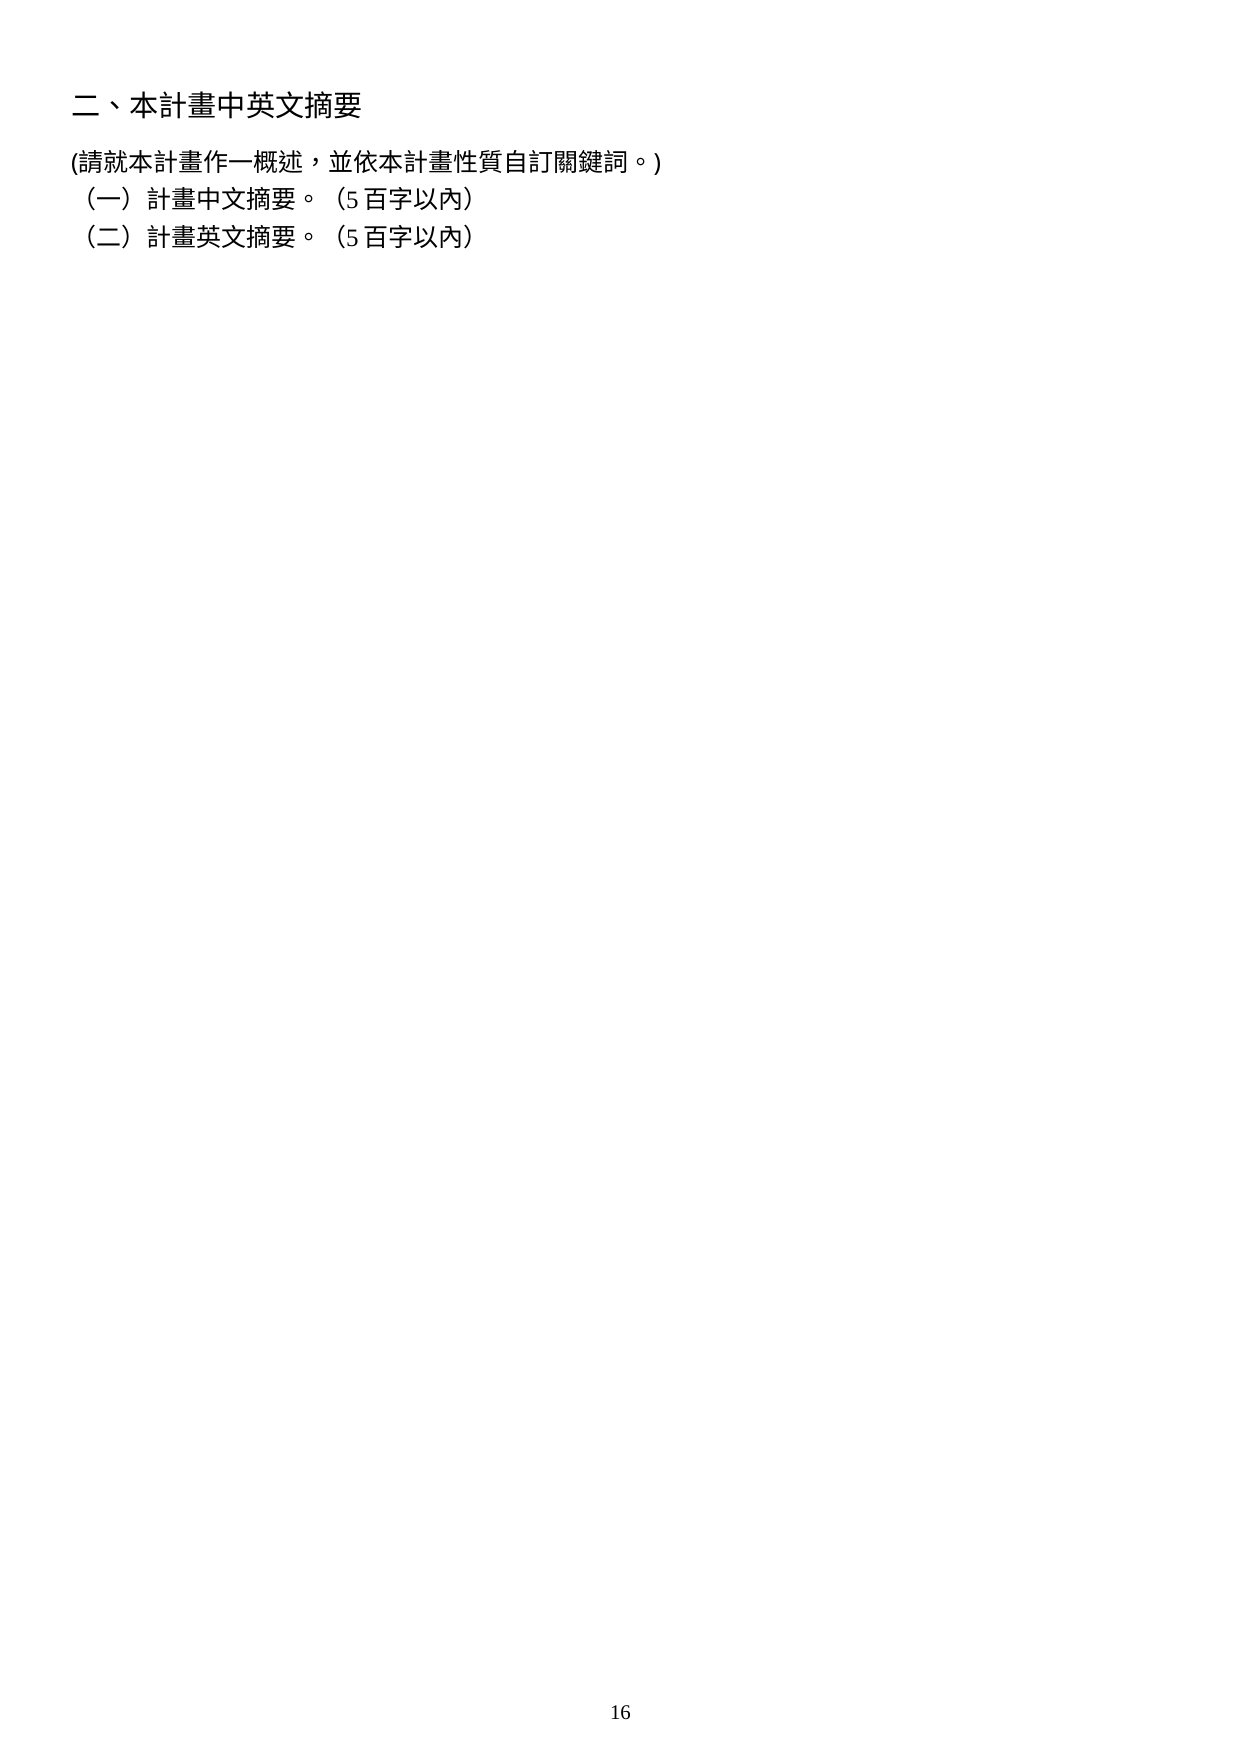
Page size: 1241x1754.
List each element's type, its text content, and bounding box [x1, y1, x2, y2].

text (請就本計畫作一概述，並依本計畫性質自訂關鍵詞。) [71, 142, 1169, 179]
text （一）計畫中文摘要。（5百字以內） [71, 179, 1169, 217]
subtitle 二、本計畫中英文摘要 [71, 67, 1169, 142]
text （二）計畫英文摘要。（5百字以內） [71, 217, 1169, 254]
